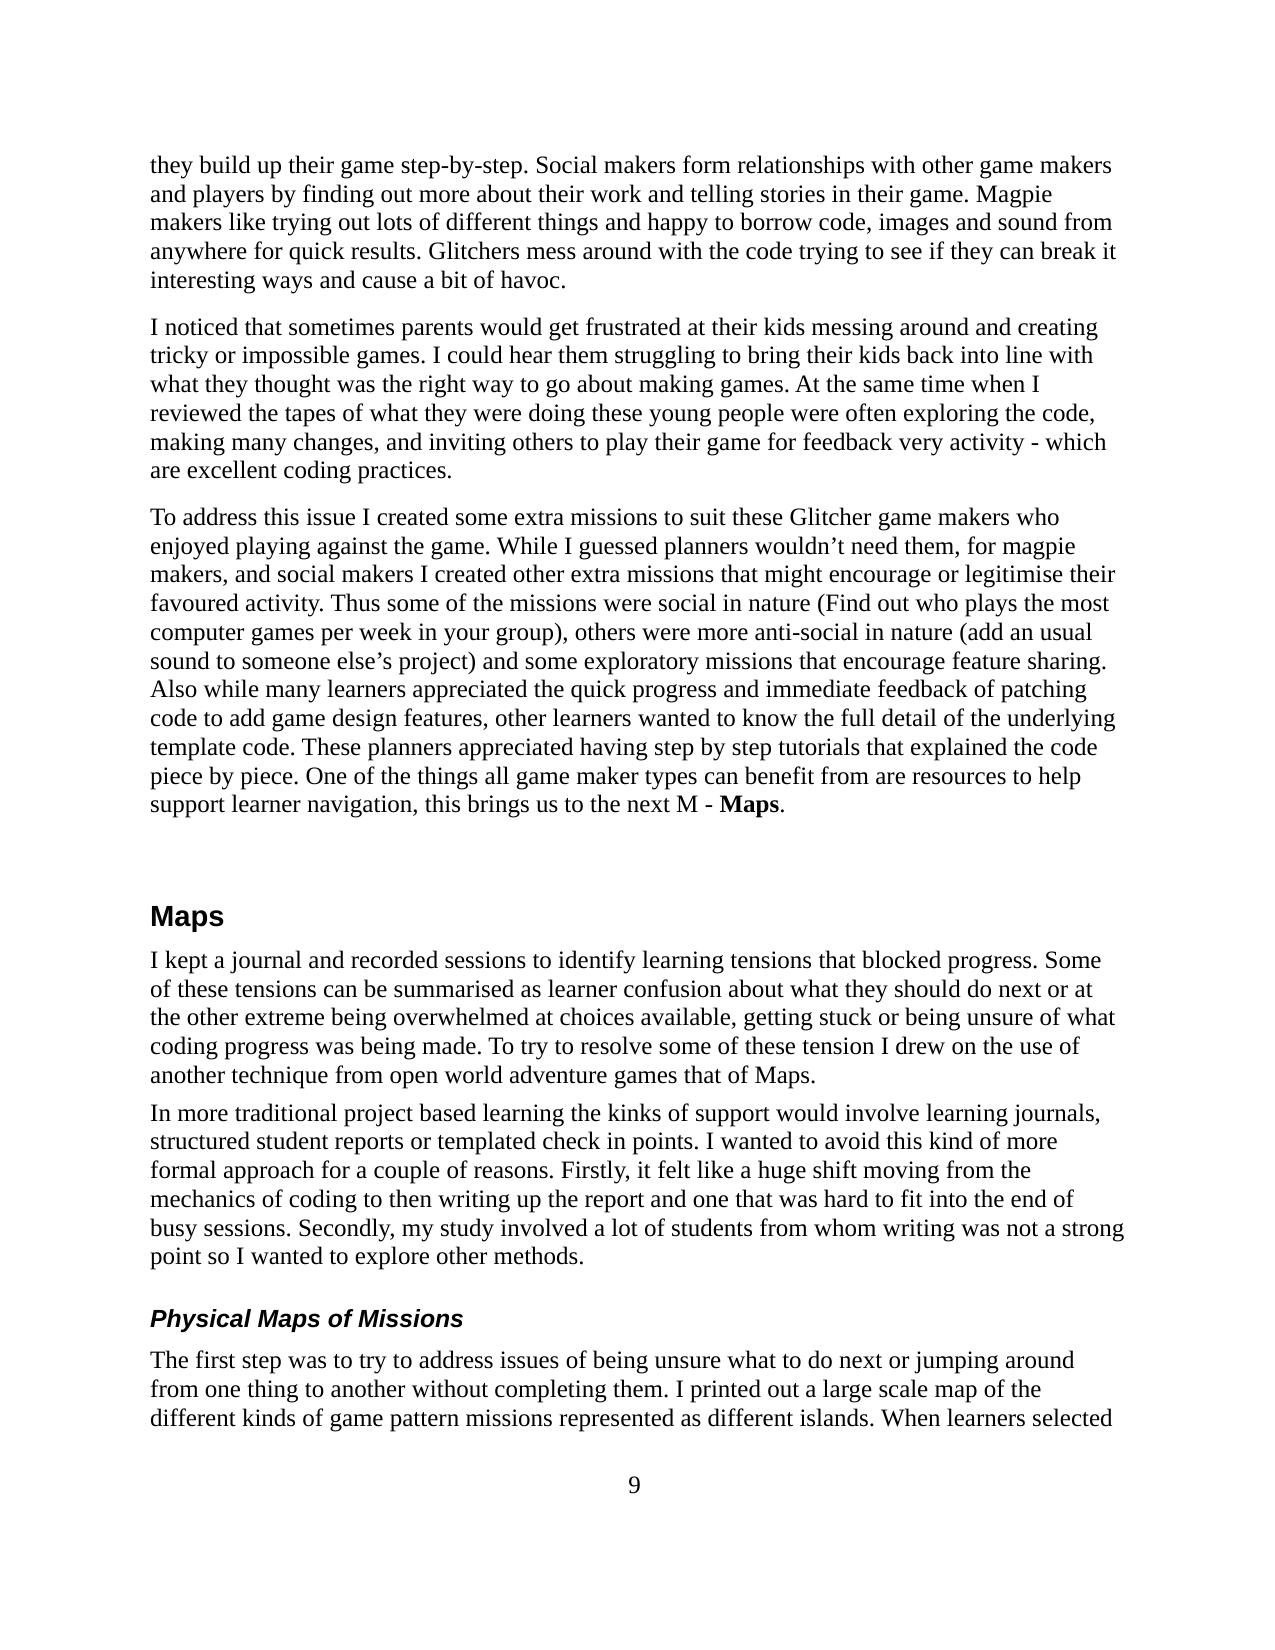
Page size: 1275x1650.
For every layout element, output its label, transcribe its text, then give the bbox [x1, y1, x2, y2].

text To address this issue I created some extra missions to suit these Glitcher game makers who enjoyed playing against the game. While I guessed planners wouldn’t need them, for magpie makers, and social makers I created other extra missions that might encourage or legitimise their favoured activity. Thus some of the missions were social in nature (Find out who plays the most computer games per week in your group), others were more anti-social in nature (add an usual sound to someone else’s project) and some exploratory missions that encourage feature sharing. Also while many learners appreciated the quick progress and immediate feedback of patching code to add game design features, other learners wanted to know the full detail of the underlying template code. These planners appreciated having step by step tutorials that explained the code piece by piece. One of the things all game maker types can benefit from are resources to help support learner navigation, this brings us to the next M - Maps. [150, 502, 1125, 818]
subtitle Physical Maps of Missions [150, 1304, 1125, 1333]
subtitle Maps [150, 899, 1125, 932]
text The first step was to try to address issues of being unsure what to do next or jumping around from one thing to another without completing them. I printed out a large scale map of the different kinds of game pattern missions represented as different islands. When learners selected [150, 1345, 1125, 1431]
text they build up their game step-by-step. Social makers form relationships with other game makers and players by finding out more about their work and telling stories in their game. Magpie makers like trying out lots of different things and happy to borrow code, images and sound from anywhere for quick results. Glitchers mess around with the code trying to see if they can break it interesting ways and cause a bit of havoc. [150, 150, 1125, 294]
text In more traditional project based learning the kinks of support would involve learning journals, structured student reports or templated check in points. I wanted to avoid this kind of more formal approach for a couple of reasons. Firstly, it felt like a huge shift moving from the mechanics of coding to then writing up the report and one that was hard to fit into the end of busy sessions. Secondly, my study involved a lot of students from whom writing was not a strong point so I wanted to explore other methods. [150, 1098, 1125, 1270]
text I noticed that sometimes parents would get frustrated at their kids messing around and creating tricky or impossible games. I could hear them struggling to bring their kids back into line with what they thought was the right way to go about making games. At the same time when I reviewed the tapes of what they were doing these young people were often exploring the code, making many changes, and inviting others to play their game for feedback very activity - which are excellent coding practices. [150, 312, 1125, 484]
text I kept a journal and recorded sessions to identify learning tensions that blocked progress. Some of these tensions can be summarised as learner confusion about what they should do next or at the other extreme being overwhelmed at choices available, getting stuck or being unsure of what coding progress was being made. To try to resolve some of these tension I drew on the use of another technique from open world adventure games that of Maps. [150, 945, 1125, 1089]
